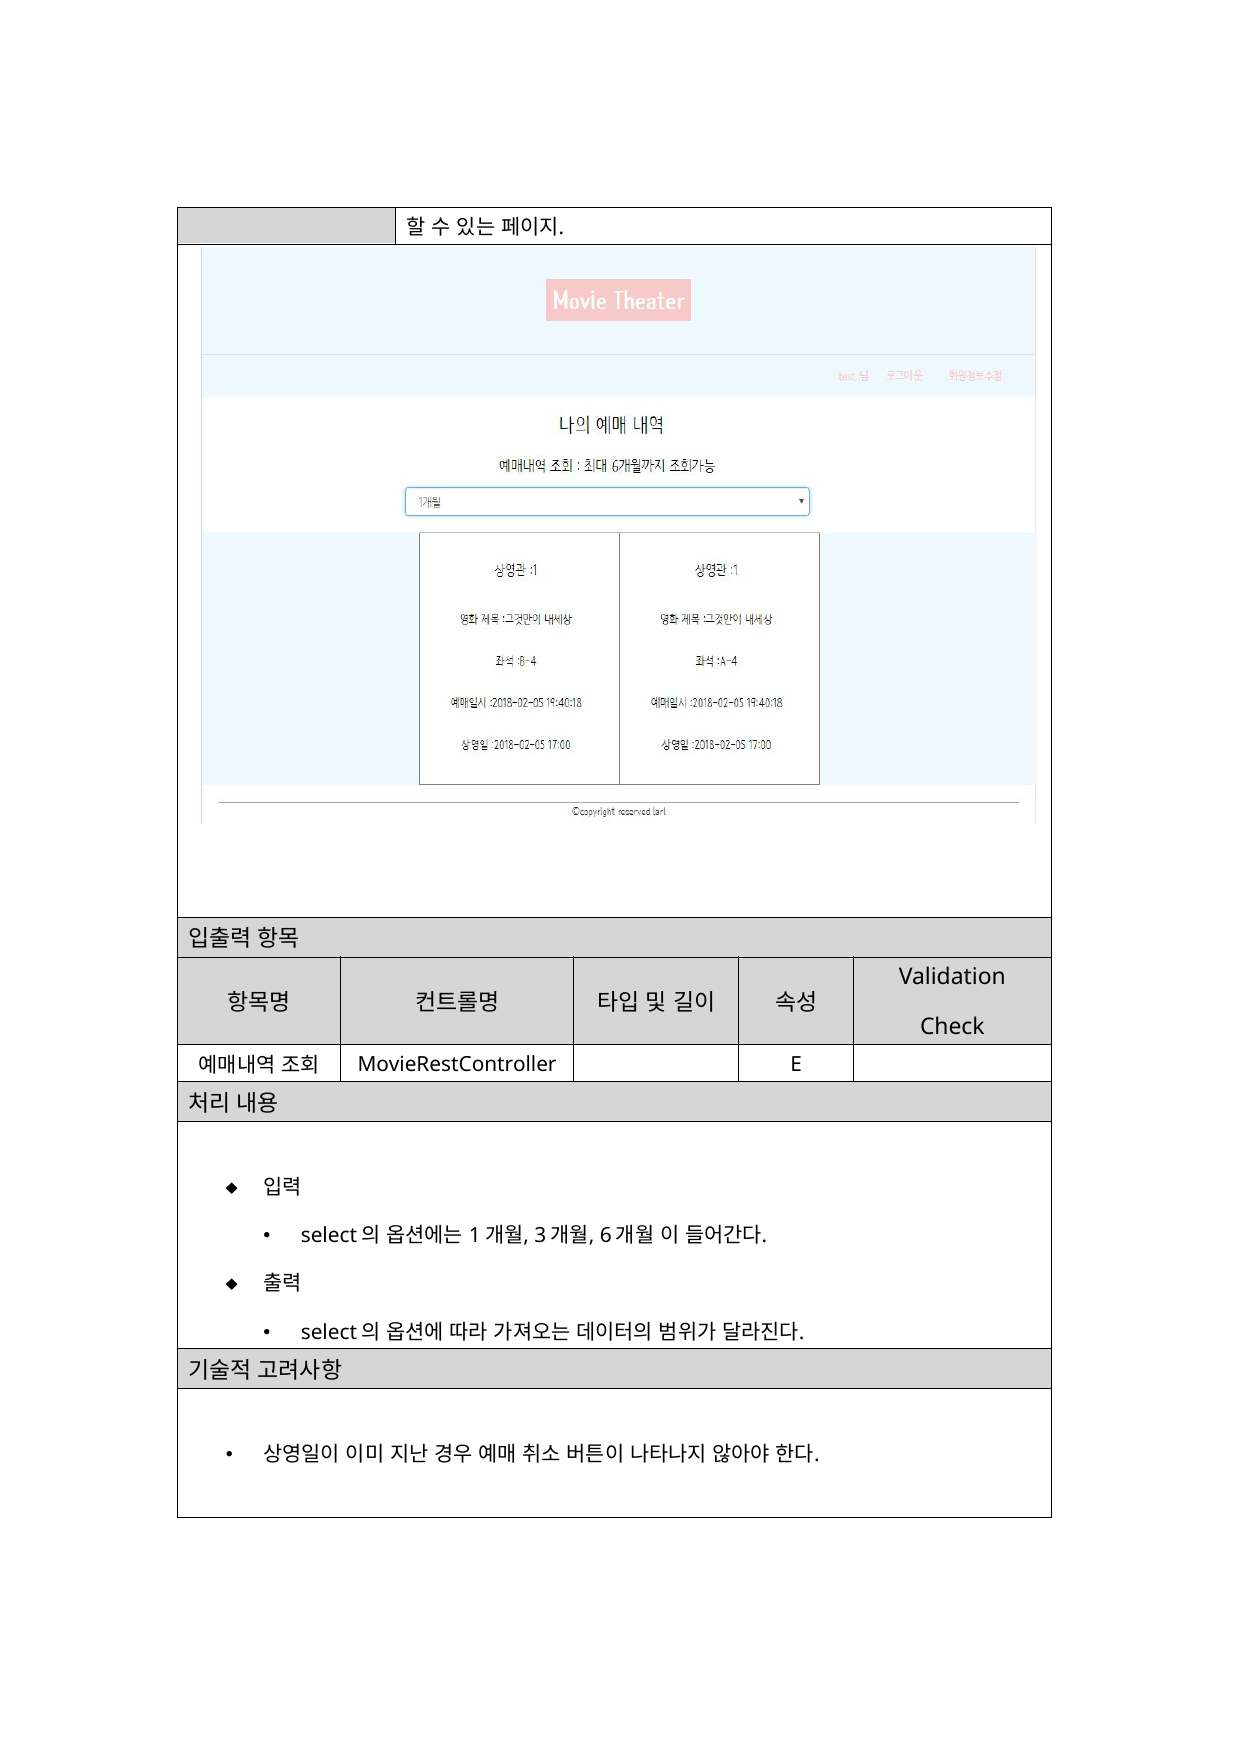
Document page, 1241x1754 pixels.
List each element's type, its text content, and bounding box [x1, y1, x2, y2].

table_cell 기술적 고려사항 [178, 1349, 1051, 1388]
table_cell 상영일이 이미 지난 경우 예매 취소 버튼이 나타나지 않아야 한다. [178, 1389, 1051, 1517]
table_cell [178, 208, 395, 243]
table_cell 입력 select의 옵션에는 1개월, 3개월, 6개월 이 들어간다. 출력 select의 옵션에 따라 가져오는 데이터의 범위가 달라진다. [178, 1122, 1051, 1348]
table_cell 속성 [739, 958, 853, 1044]
table_cell 처리 내용 [178, 1082, 1051, 1121]
table_cell 할 수 있는 페이지. [396, 208, 1051, 243]
picture [188, 247, 1041, 824]
table_cell 컨트롤명 [341, 958, 573, 1044]
table_cell [854, 1045, 1051, 1081]
table_cell E [739, 1045, 853, 1081]
table_cell [178, 245, 1051, 917]
table_cell 타입 및 길이 [574, 958, 738, 1044]
table_cell 항목명 [178, 958, 340, 1044]
table_cell [574, 1045, 738, 1081]
table_cell 예매내역 조회 [178, 1045, 340, 1081]
table_cell Validation Check [854, 958, 1051, 1044]
table_cell 입출력 항목 [178, 918, 1051, 956]
table_cell MovieRestController [341, 1045, 573, 1081]
